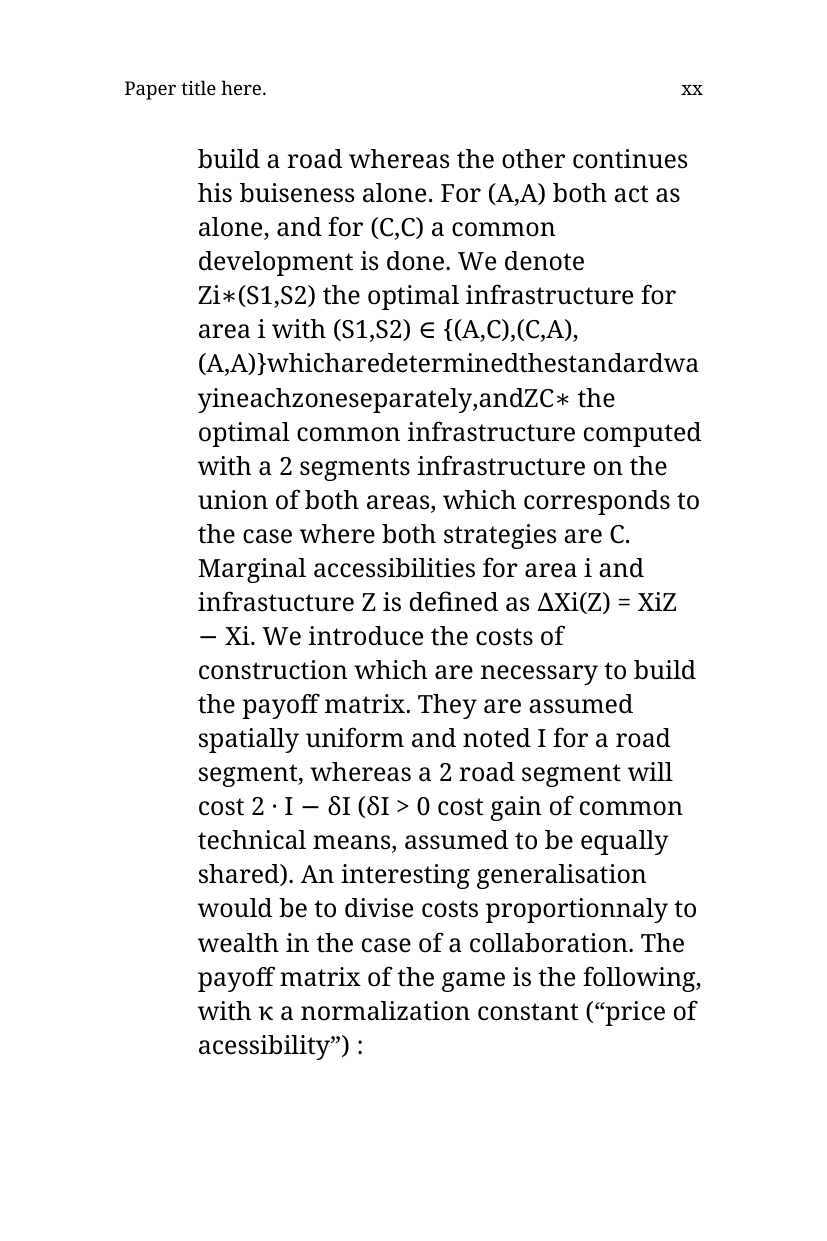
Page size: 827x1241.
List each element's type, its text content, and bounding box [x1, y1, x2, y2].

list build a road whereas the other continues his buiseness alone. For (A,A) both act as alone, and for (C,C) a common development is done. We denote Zi∗(S1,S2) the optimal infrastructure for area i with (S1,S2) ∈ {(A,C),(C,A),(A,A)}whicharedeterminedthestandardwayineachzoneseparately,andZC∗ the optimal common infrastructure computed with a 2 segments infrastructure on the union of both areas, which corresponds to the case where both strategies are C. Marginal accessibilities for area i and infrastucture Z is defined as ∆Xi(Z) = XiZ − Xi. We introduce the costs of construction which are necessary to build the payoff matrix. They are assumed spatially uniform and noted I for a road segment, whereas a 2 road segment will cost 2 · I − δI (δI > 0 cost gain of common technical means, assumed to be equally shared). An interesting generalisation would be to divise costs proportionnaly to wealth in the case of a collaboration. The payoff matrix of the game is the following, with κ a normalization constant (“price of acessibility”) : [168, 142, 703, 1061]
